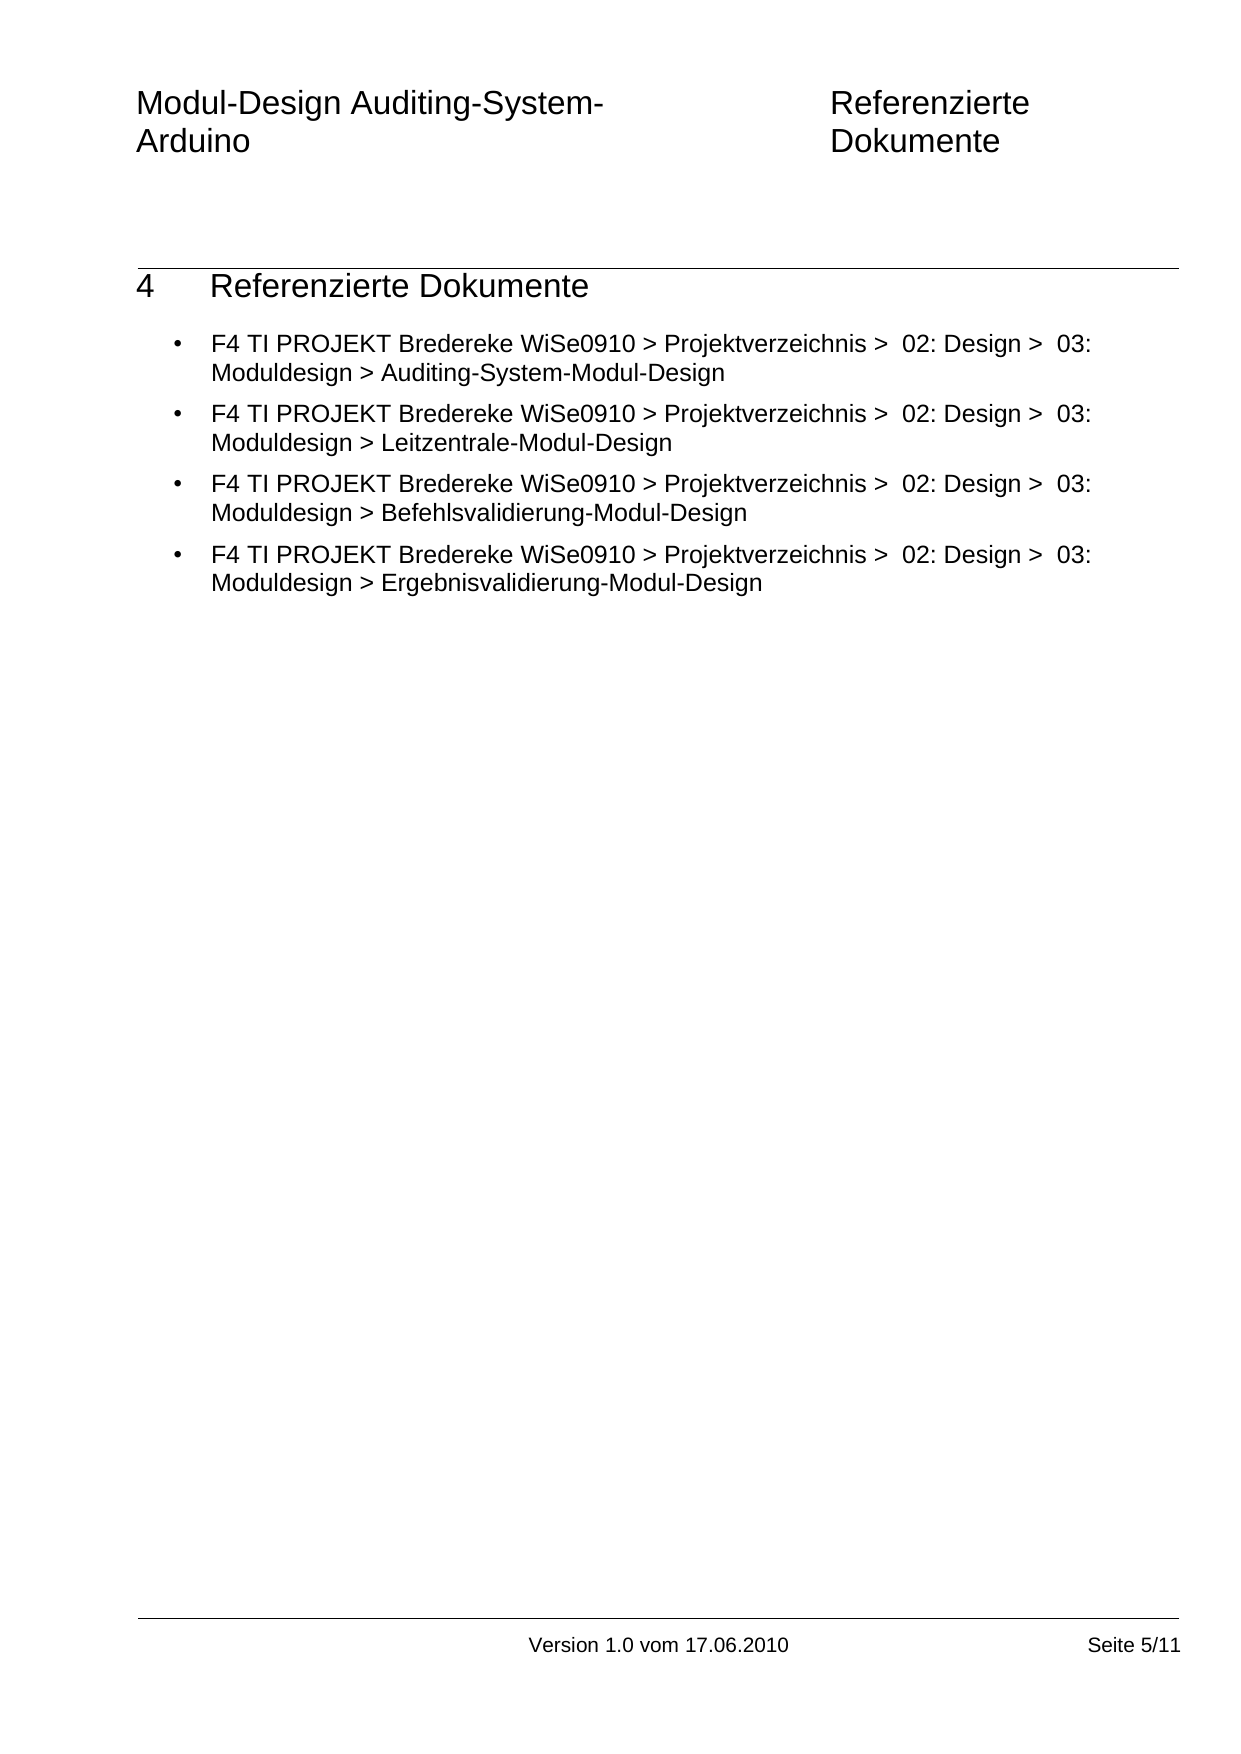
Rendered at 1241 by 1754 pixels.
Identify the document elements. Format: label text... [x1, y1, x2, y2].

list F4 TI PROJEKT Bredereke WiSe0910 > Projektverzeichnis > 02: Design > 03: Moduldesign > Ergebnisvalidierung-Modul-Design [173, 539, 1181, 597]
subtitle Referenzierte Dokumente [136, 289, 1181, 304]
list F4 TI PROJEKT Bredereke WiSe0910 > Projektverzeichnis > 02: Design > 03: Moduldesign > Befehlsvalidierung-Modul-Design [173, 469, 1181, 527]
list F4 TI PROJEKT Bredereke WiSe0910 > Projektverzeichnis > 02: Design > 03: Moduldesign > Auditing-System-Modul-Design [173, 329, 1181, 387]
list F4 TI PROJEKT Bredereke WiSe0910 > Projektverzeichnis > 02: Design > 03: Moduldesign > Leitzentrale-Modul-Design [173, 399, 1181, 457]
